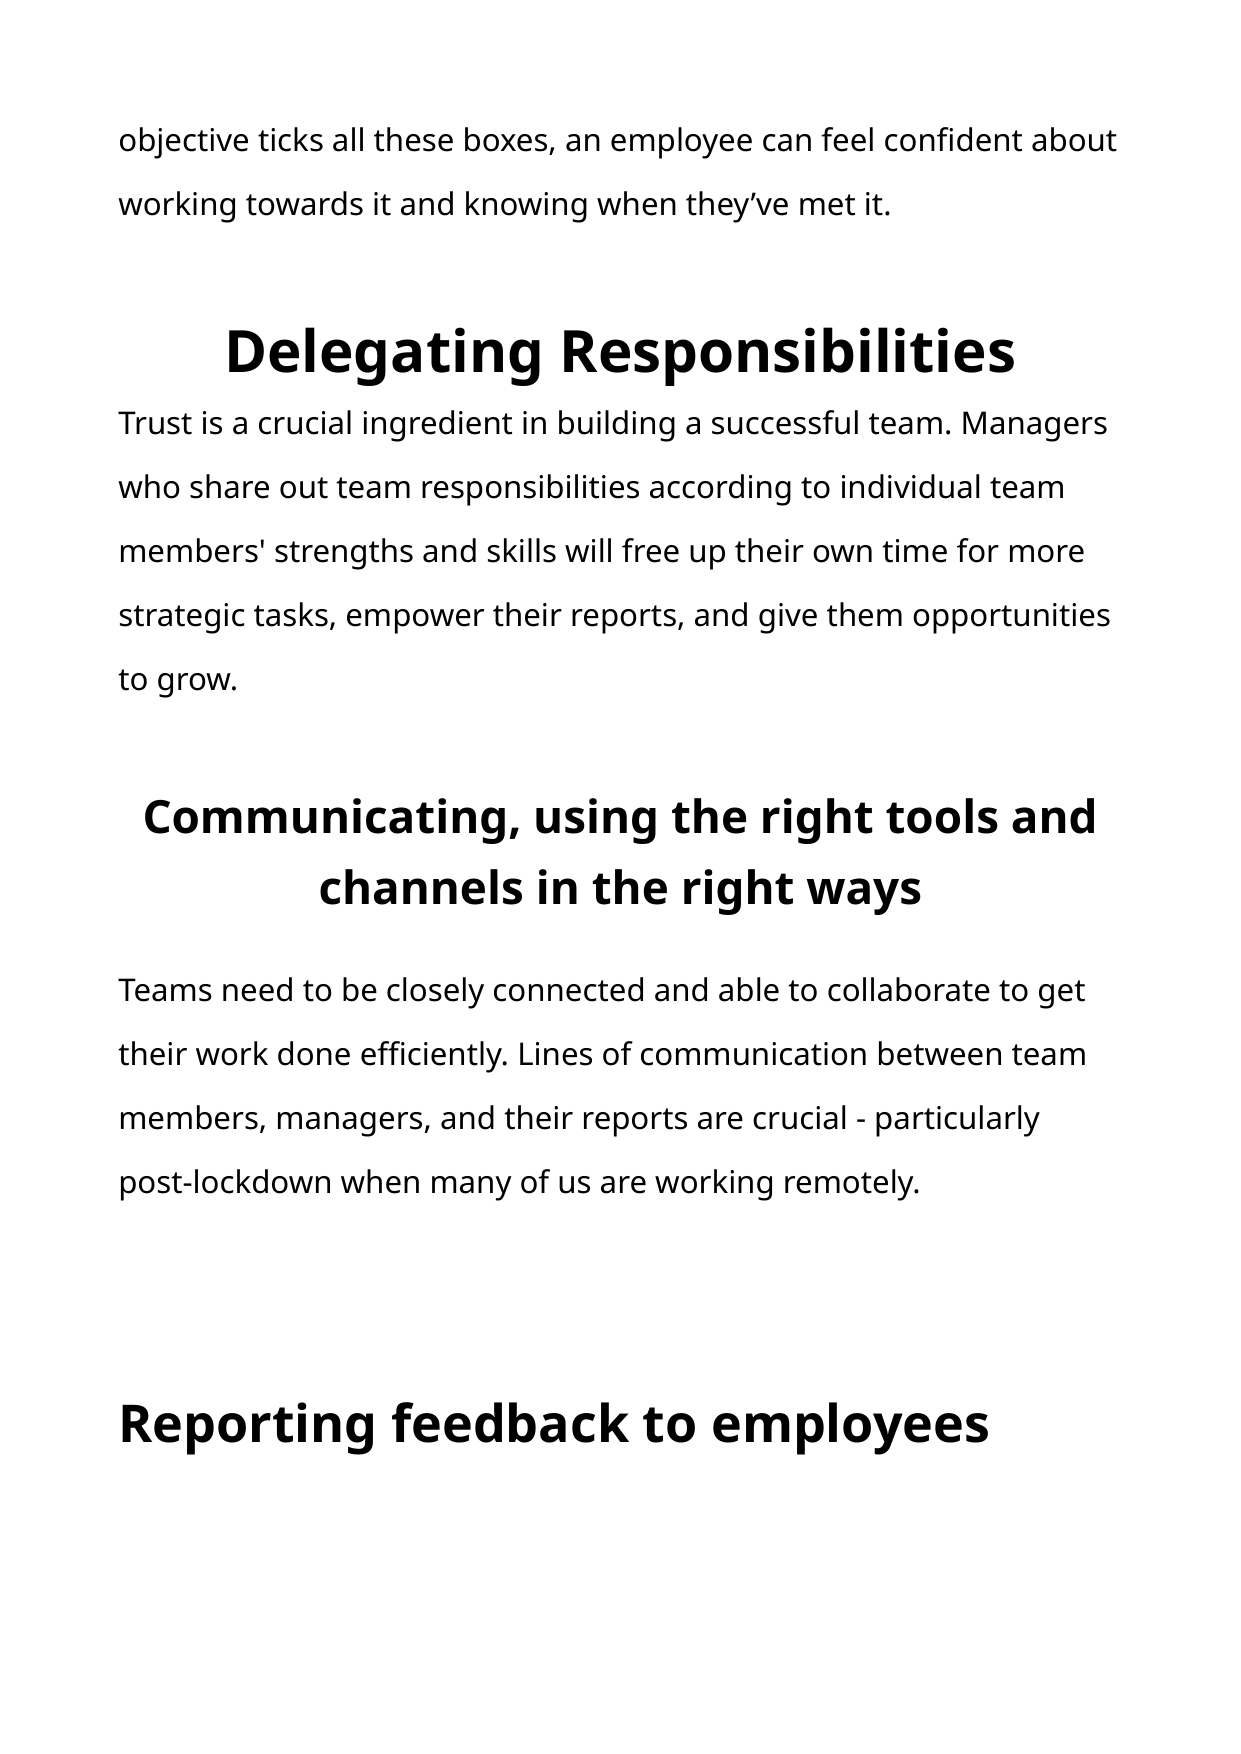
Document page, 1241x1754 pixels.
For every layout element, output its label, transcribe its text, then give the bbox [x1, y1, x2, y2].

text objective ticks all these boxes, an employee can feel confident about working towards it and knowing when they’ve met it. [118, 118, 1122, 224]
text Communicating, using the right tools and channels in the right ways [118, 784, 1122, 918]
text Teams need to be closely connected and able to collaborate to get their work done efficiently. Lines of communication between team members, managers, and their reports are crucial - particularly post-lockdown when many of us are working remotely. [118, 968, 1122, 1202]
text Trust is a crucial ingredient in building a successful team. Managers who share out team responsibilities according to individual team members' strengths and skills will free up their own time for more strategic tasks, empower their reports, and give them opportunities to grow. [118, 401, 1122, 699]
text Delegating Responsibilities [118, 310, 1122, 389]
text Reporting feedback to employees [118, 1387, 1122, 1458]
